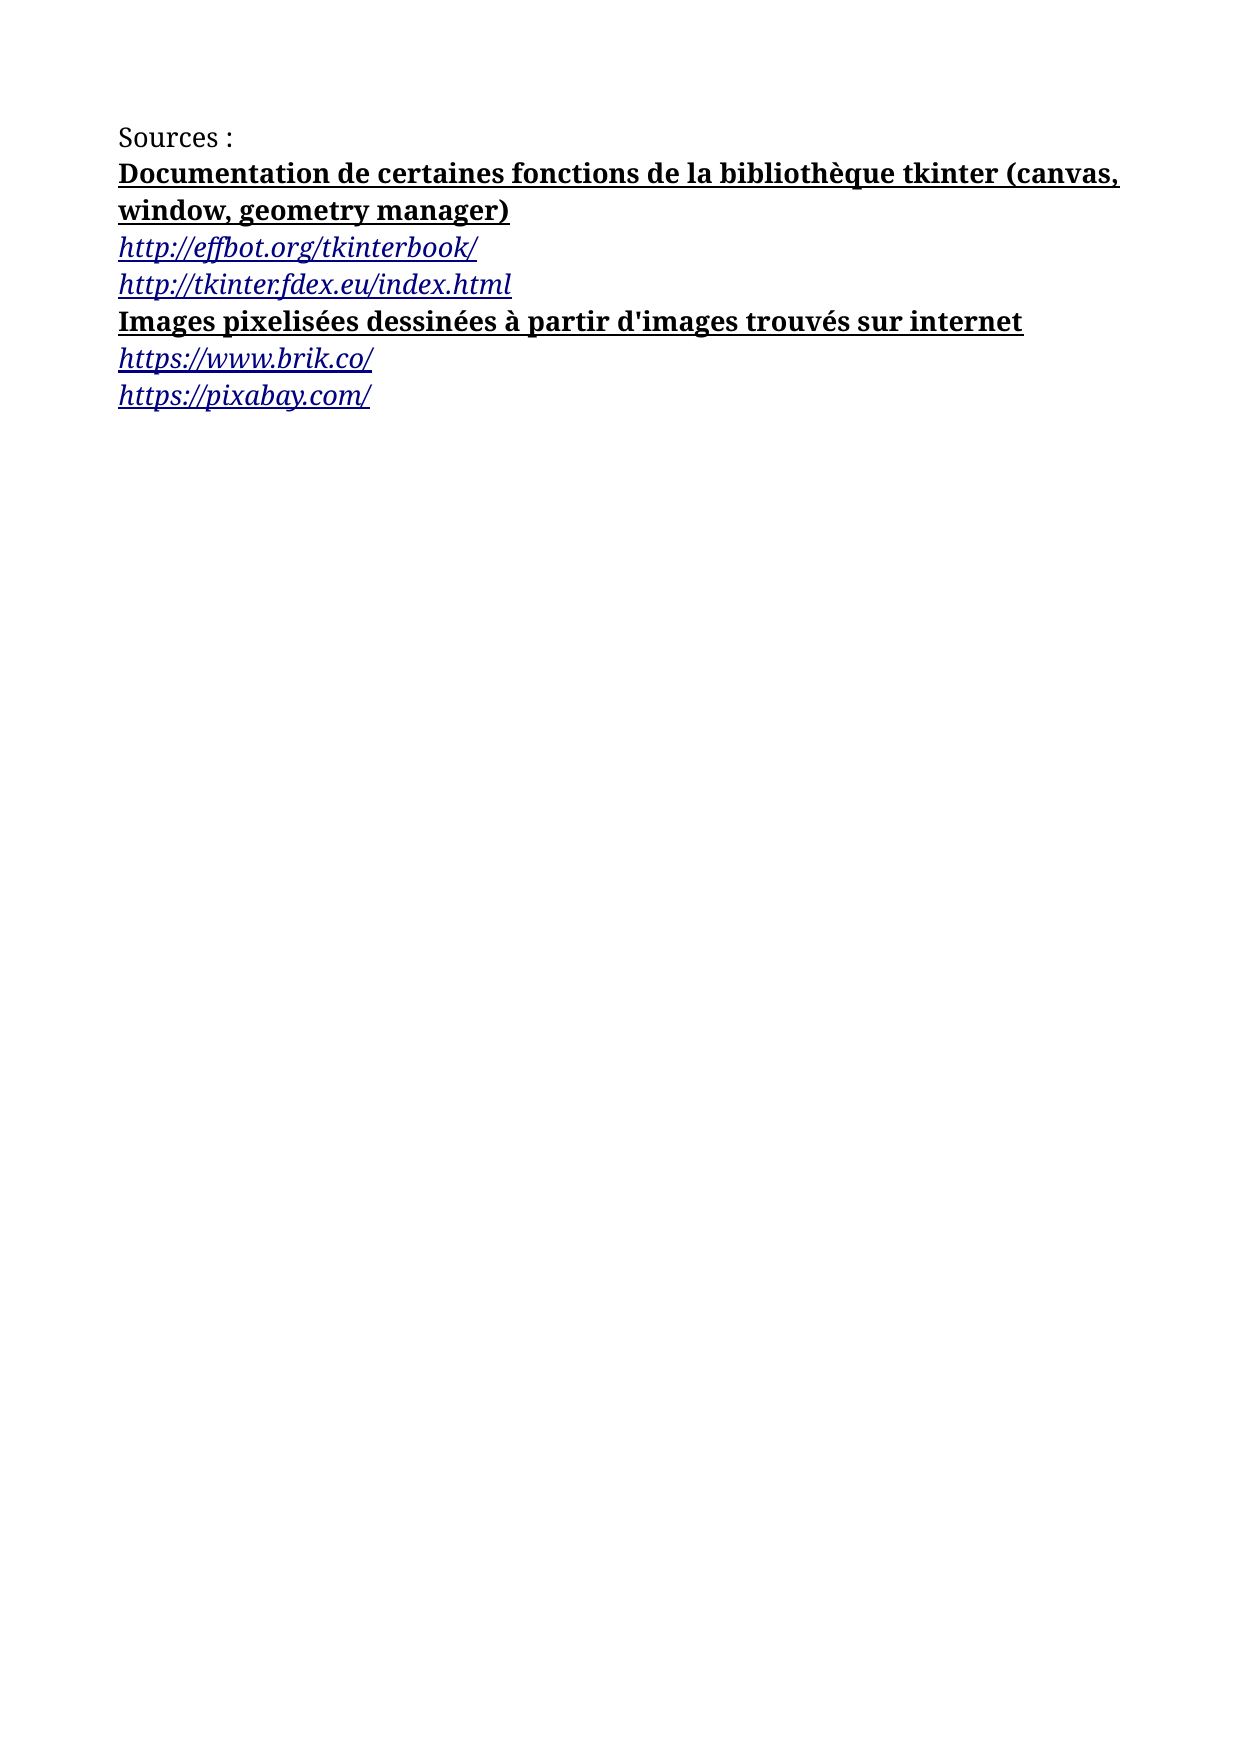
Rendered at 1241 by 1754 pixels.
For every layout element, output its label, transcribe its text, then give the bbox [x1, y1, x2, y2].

text Documentation de certaines fonctions de la bibliothèque tkinter (canvas, window, geometry manager) [118, 155, 1122, 229]
text http://effbot.org/tkinterbook/ [118, 229, 1122, 266]
text https://pixabay.com/ [118, 376, 1122, 413]
text http://tkinter.fdex.eu/index.html [118, 266, 1122, 302]
text Sources : [118, 118, 1122, 155]
text Images pixelisées dessinées à partir d'images trouvés sur internet [118, 302, 1122, 339]
text https://www.brik.co/ [118, 339, 1122, 376]
